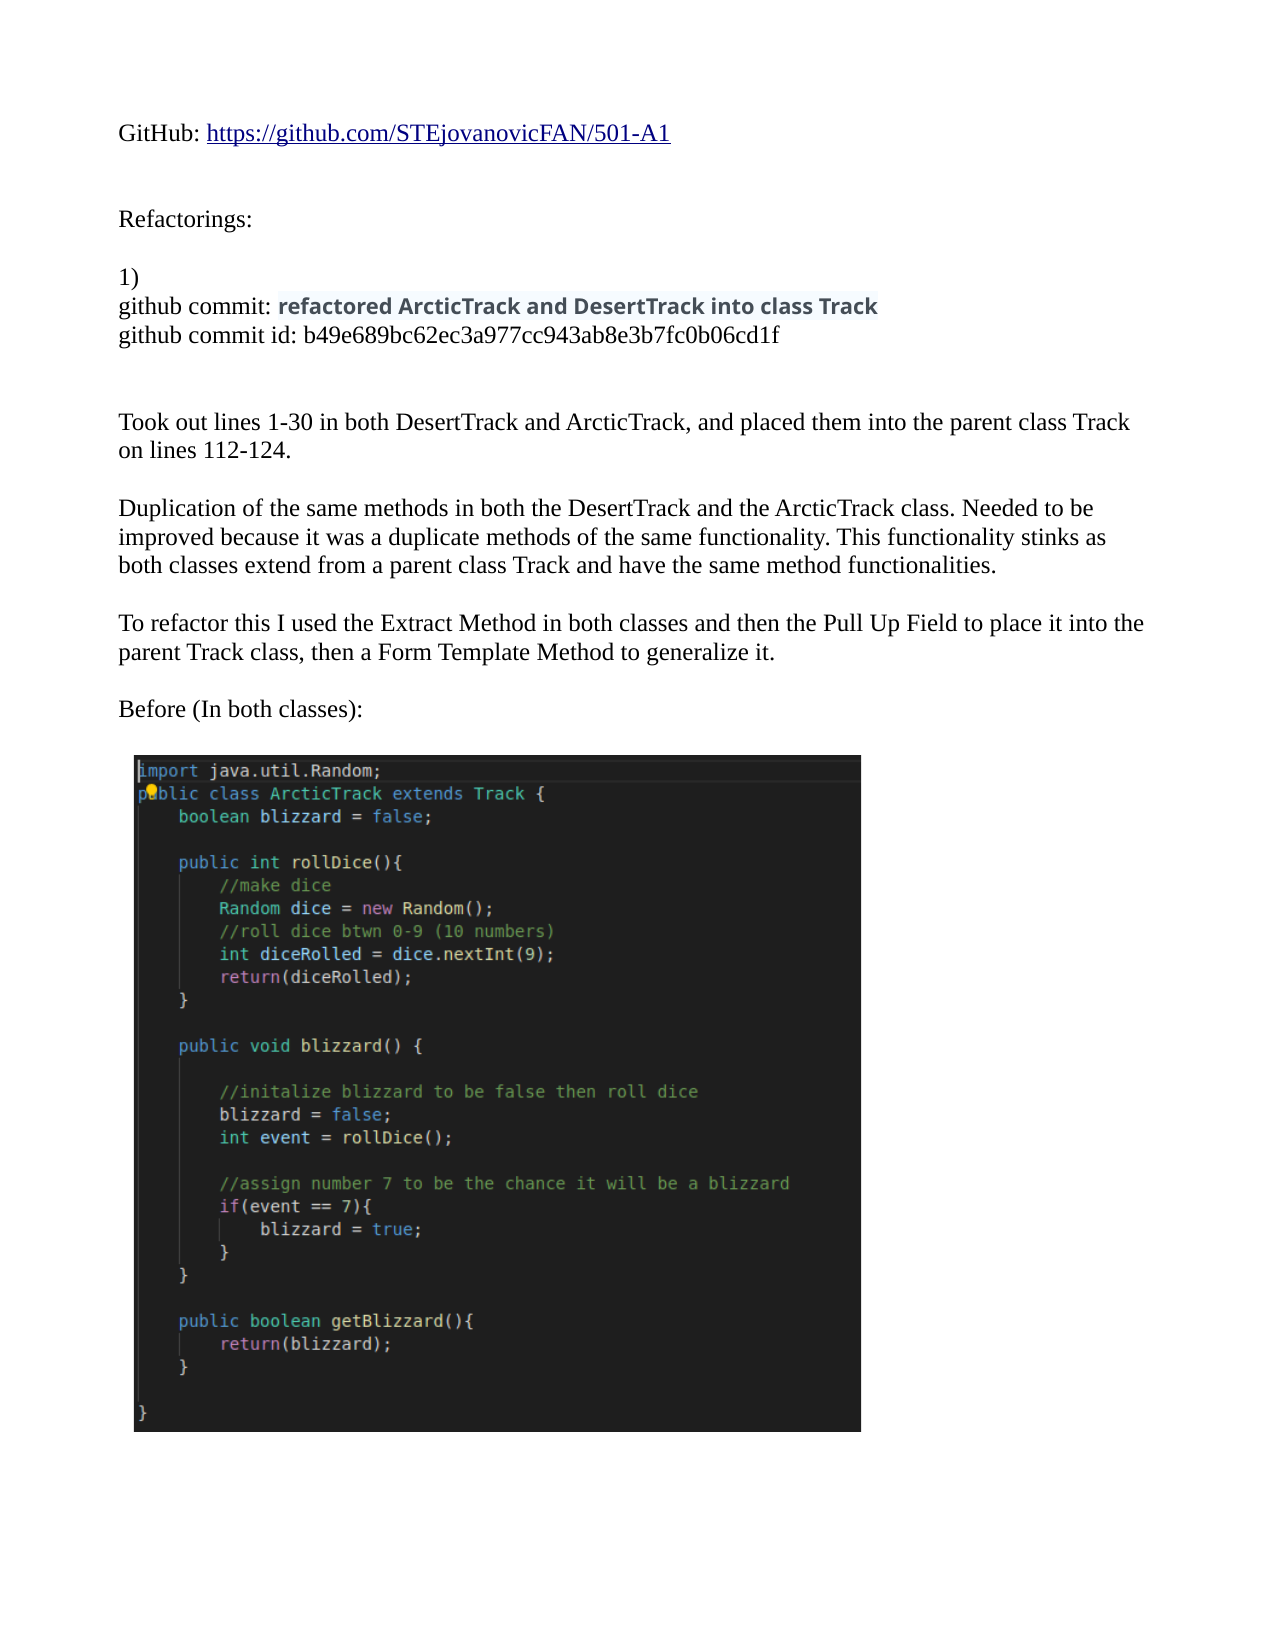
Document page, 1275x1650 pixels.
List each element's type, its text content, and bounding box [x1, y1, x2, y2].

text Before (In both classes): [118, 694, 1157, 723]
text Refactorings: [118, 204, 1157, 233]
text Duplication of the same methods in both the DesertTrack and the ArcticTrack class. Needed to be improved because it was a duplicate methods of the same functionality. This functionality stinks as both classes extend from a parent class Track and have the same method functionalities. [118, 493, 1157, 579]
text 1) [118, 262, 1157, 291]
text Took out lines 1-30 in both DesertTrack and ArcticTrack, and placed them into the parent class Track on lines 112-124. [118, 407, 1157, 464]
text github commit id: b49e689bc62ec3a977cc943ab8e3b7fc0b06cd1f [118, 320, 1157, 349]
text GitHub: https://github.com/STEjovanovicFAN/501-A1 [118, 118, 1157, 147]
picture [133, 755, 862, 1432]
text To refactor this I used the Extract Method in both classes and then the Pull Up Field to place it into the parent Track class, then a Form Template Method to generalize it. [118, 608, 1157, 665]
text github commit: refactored ArcticTrack and DesertTrack into class Track [118, 291, 1157, 320]
